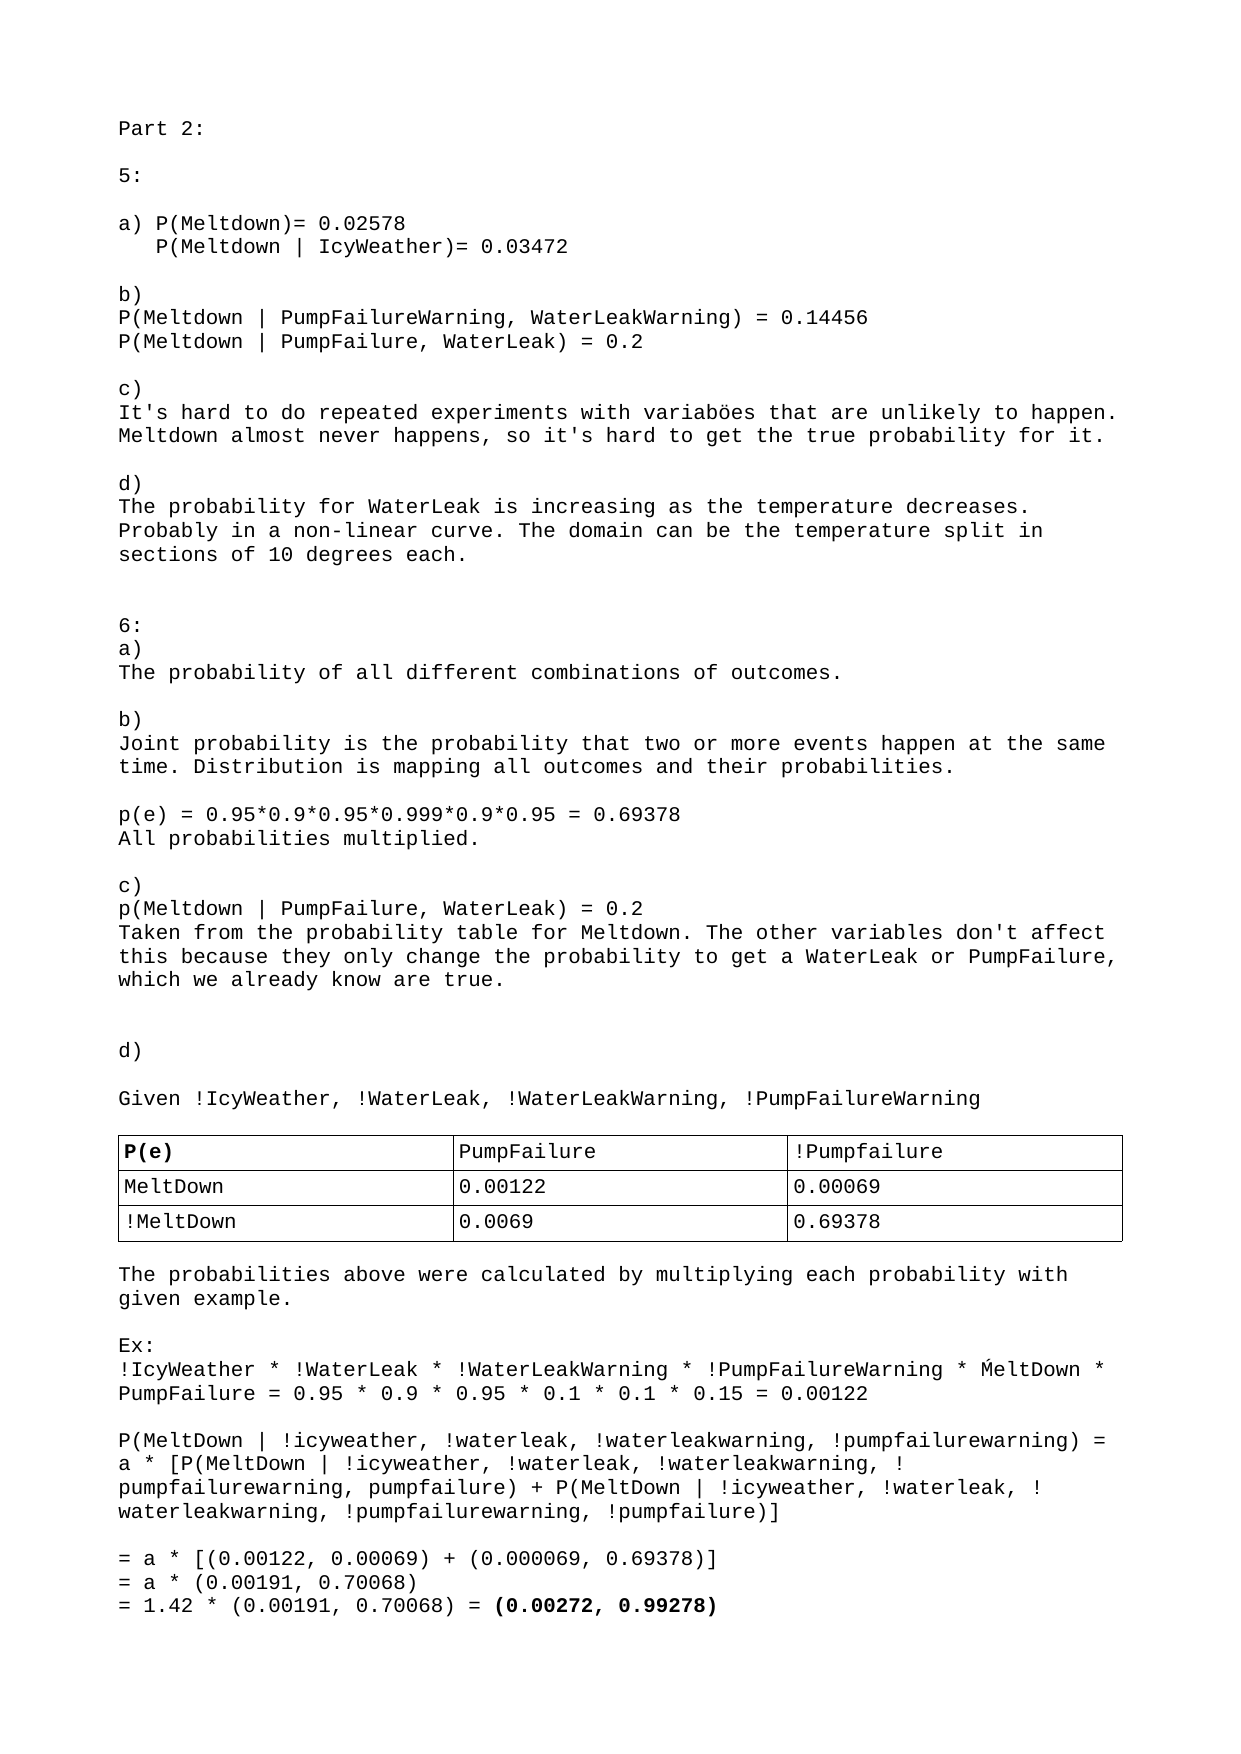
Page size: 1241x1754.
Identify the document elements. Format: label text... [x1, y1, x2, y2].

text Joint probability is the probability that two or more events happen at the same time. Distribution is mapping all outcomes and their probabilities. [118, 733, 1122, 780]
text c) [118, 378, 1122, 402]
text All probabilities multiplied. [118, 827, 1122, 851]
text a * [P(MeltDown | !icyweather, !waterleak, !waterleakwarning, !pumpfailurewarning, pumpfailure) + P(MeltDown | !icyweather, !waterleak, !waterleakwarning, !pumpfailurewarning, !pumpfailure)] [118, 1453, 1122, 1524]
table_cell MeltDown [119, 1171, 453, 1205]
text b) [118, 709, 1122, 733]
table_cell 0.00069 [788, 1171, 1122, 1205]
text 6: [118, 615, 1122, 638]
text Taken from the probability table for Meltdown. The other variables don't affect this because they only change the probability to get a WaterLeak or PumpFailure, which we already know are true. [118, 922, 1122, 993]
table_header PumpFailure [454, 1136, 787, 1170]
text d) [118, 473, 1122, 496]
text P(Meltdown | IcyWeather)= 0.03472 [118, 236, 1122, 260]
text = a * (0.00191, 0.70068) [118, 1572, 1122, 1595]
text a) P(Meltdown)= 0.02578 [118, 213, 1122, 236]
text P(Meltdown | PumpFailure, WaterLeak) = 0.2 [118, 331, 1122, 354]
table_header !Pumpfailure [788, 1136, 1122, 1170]
text The probability of all different combinations of outcomes. [118, 662, 1122, 686]
text c) [118, 875, 1122, 898]
table_header P(e) [119, 1136, 453, 1170]
text P(Meltdown | PumpFailureWarning, WaterLeakWarning) = 0.14456 [118, 307, 1122, 331]
text The probabilities above were calculated by multiplying each probability with given example. [118, 1264, 1122, 1312]
text 5: [118, 165, 1122, 189]
table_cell 0.69378 [788, 1206, 1122, 1241]
text The probability for WaterLeak is increasing as the temperature decreases. Probably in a non-linear curve. The domain can be the temperature split in sections of 10 degrees each. [118, 496, 1122, 567]
text Part 2: [118, 118, 1122, 142]
text Ex: [118, 1335, 1122, 1359]
text !IcyWeather * !WaterLeak * !WaterLeakWarning * !PumpFailureWarning * ḾeltDown * PumpFailure = 0.95 * 0.9 * 0.95 * 0.1 * 0.1 * 0.15 = 0.00122 [118, 1359, 1122, 1406]
text d) [118, 1040, 1122, 1064]
text = 1.42 * (0.00191, 0.70068) = (0.00272, 0.99278) [118, 1595, 1122, 1619]
text = a * [(0.00122, 0.00069) + (0.000069, 0.69378)] [118, 1548, 1122, 1572]
text b) [118, 284, 1122, 307]
text p(e) = 0.95*0.9*0.95*0.999*0.9*0.95 = 0.69378 [118, 804, 1122, 827]
table_cell 0.0069 [454, 1206, 787, 1241]
text P(MeltDown | !icyweather, !waterleak, !waterleakwarning, !pumpfailurewarning) = [118, 1430, 1122, 1453]
text Given !IcyWeather, !WaterLeak, !WaterLeakWarning, !PumpFailureWarning [118, 1088, 1122, 1111]
text a) [118, 638, 1122, 662]
table_cell 0.00122 [454, 1171, 787, 1205]
text It's hard to do repeated experiments with variaböes that are unlikely to happen. Meltdown almost never happens, so it's hard to get the true probability for it. [118, 402, 1122, 449]
table_cell !MeltDown [119, 1206, 453, 1241]
text p(Meltdown | PumpFailure, WaterLeak) = 0.2 [118, 898, 1122, 922]
